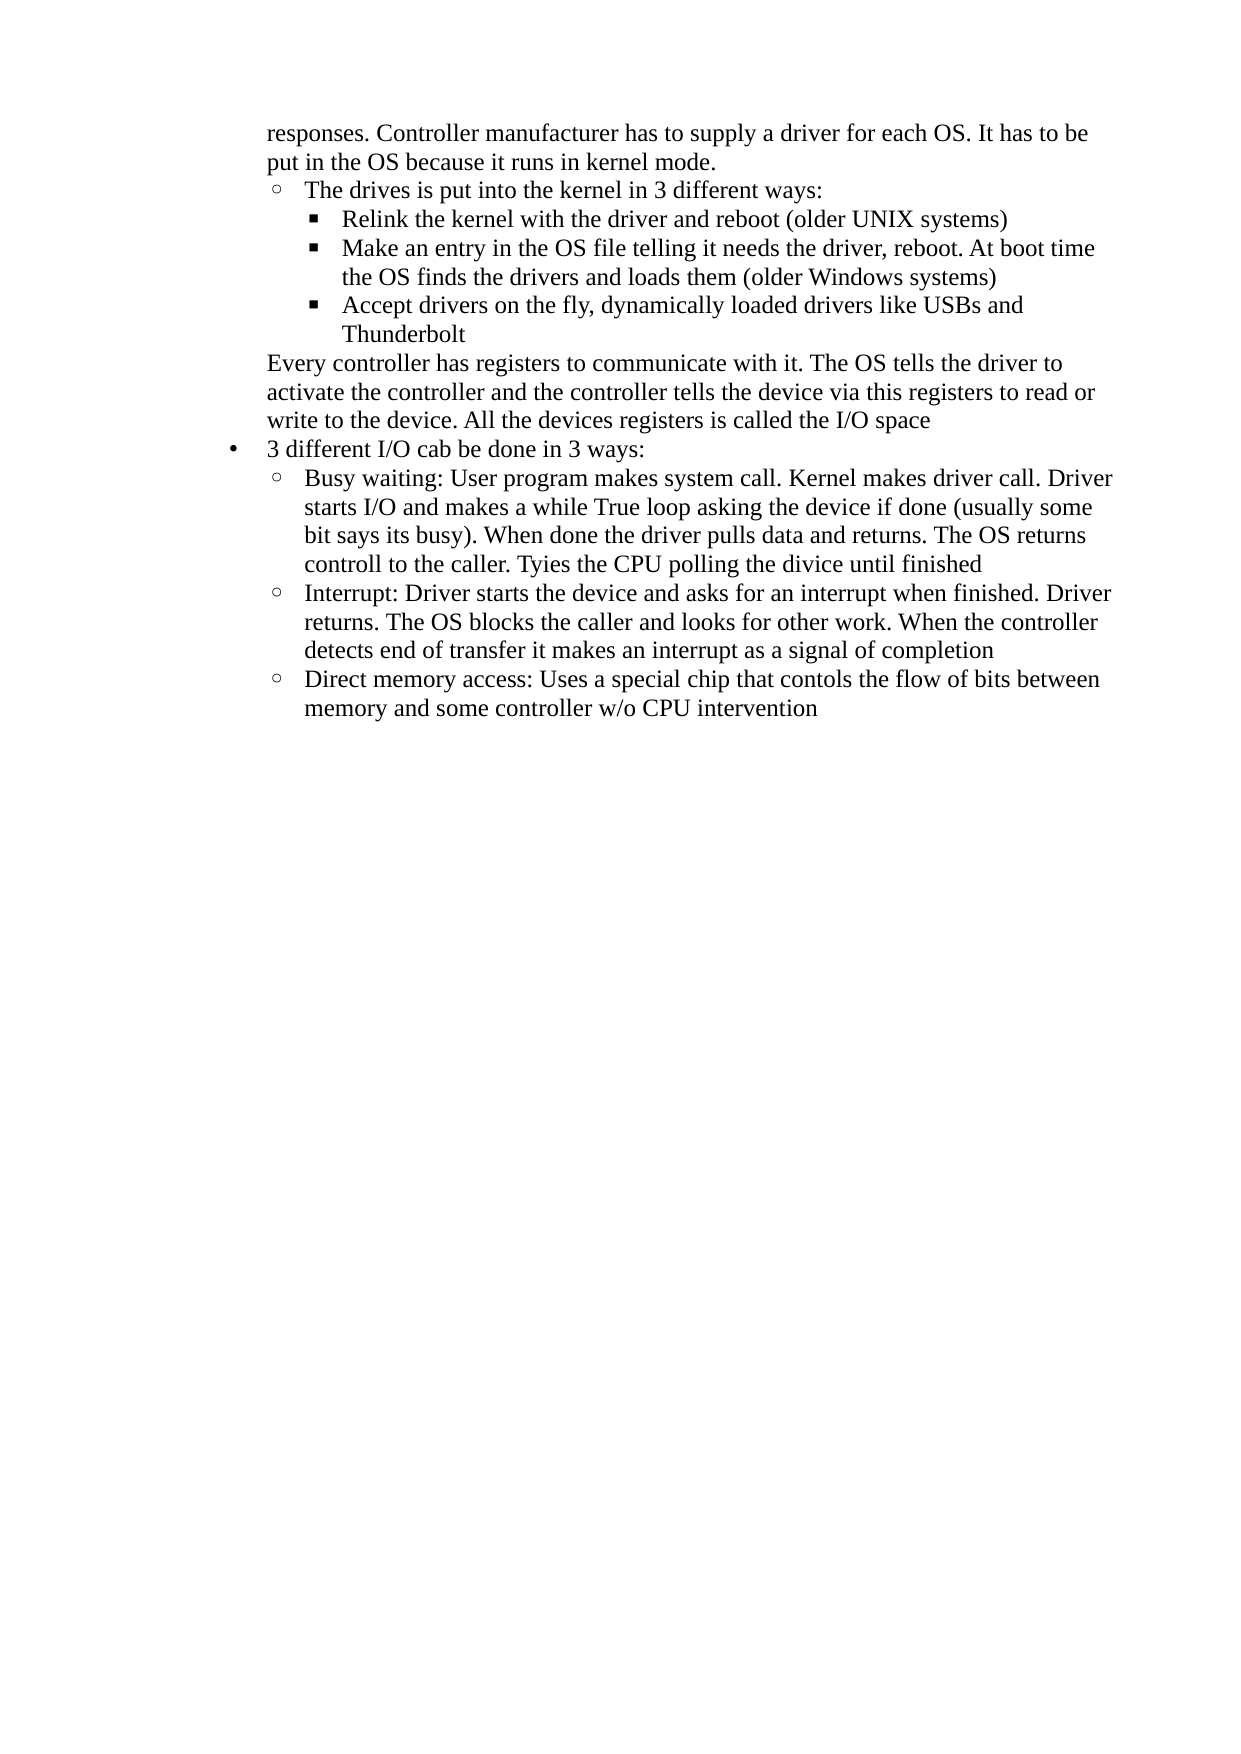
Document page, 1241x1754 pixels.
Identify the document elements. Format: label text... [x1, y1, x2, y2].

list Interrupt: Driver starts the device and asks for an interrupt when finished. Driver returns. The OS blocks the caller and looks for other work. When the controller detects end of transfer it makes an interrupt as a signal of completion [267, 578, 1122, 664]
list 3 different I/O cab be done in 3 ways: [229, 434, 1122, 463]
list Accept drivers on the fly, dynamically loaded drivers like USBs and Thunderbolt [304, 291, 1122, 348]
list Every controller has registers to communicate with it. The OS tells the driver to activate the controller and the controller tells the device via this registers to read or write to the device. All the devices registers is called the I/O space [229, 348, 1122, 434]
list Make an entry in the OS file telling it needs the driver, reboot. At boot time the OS finds the drivers and loads them (older Windows systems) [304, 233, 1122, 291]
list The drives is put into the kernel in 3 different ways: [267, 176, 1122, 204]
list responses. Controller manufacturer has to supply a driver for each OS. It has to be put in the OS because it runs in kernel mode. [229, 118, 1122, 176]
list Busy waiting: User program makes system call. Kernel makes driver call. Driver starts I/O and makes a while True loop asking the device if done (usually some bit says its busy). When done the driver pulls data and returns. The OS returns controll to the caller. Tyies the CPU polling the divice until finished [267, 463, 1122, 578]
list Direct memory access: Uses a special chip that contols the flow of bits between memory and some controller w/o CPU intervention [267, 664, 1122, 722]
list Relink the kernel with the driver and reboot (older UNIX systems) [304, 204, 1122, 233]
